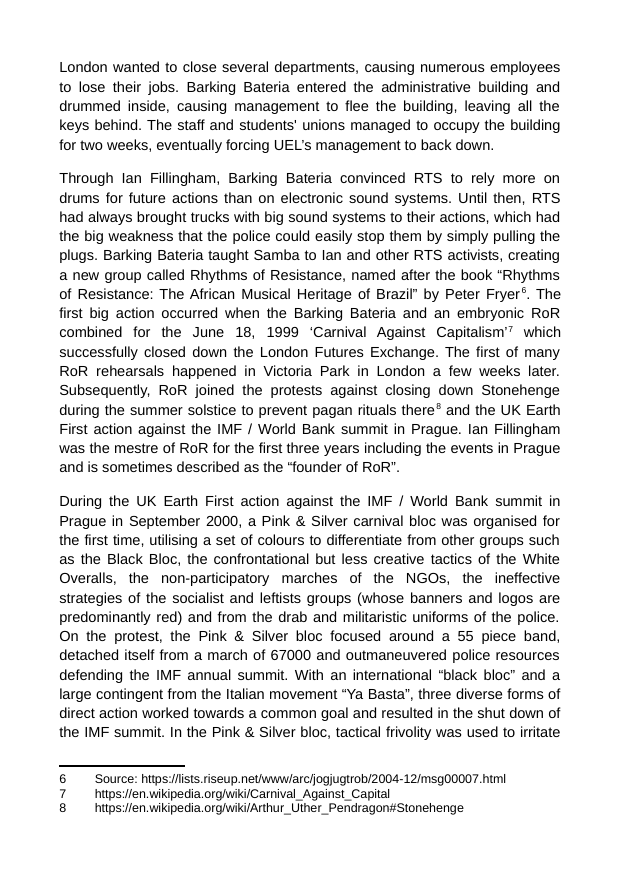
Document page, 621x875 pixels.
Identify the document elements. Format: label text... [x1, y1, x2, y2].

text https://en.wikipedia.org/wiki/Carnival_Against_Capital [59, 786, 561, 801]
text During the UK Earth First action against the IMF / World Bank summit in Prague in September 2000, a Pink & Silver carnival bloc was organised for the first time, utilising a set of colours to differentiate from other groups such as the Black Bloc, the confrontational but less creative tactics of the White Overalls, the non-participatory marches of the NGOs, the ineffective strategies of the socialist and leftists groups (whose banners and logos are predominantly red) and from the drab and militaristic uniforms of the police. On the protest, the Pink & Silver bloc focused around a 55 piece band, detached itself from a march of 67000 and outmaneuvered police resources defending the IMF annual summit. With an international “black bloc” and a large contingent from the Italian movement “Ya Basta”, three diverse forms of direct action worked towards a common goal and resulted in the shut down of the IMF summit. In the Pink & Silver bloc, tactical frivolity was used to irritate [59, 493, 561, 741]
text Through Ian Fillingham, Barking Bateria convinced RTS to rely more on drums for future actions than on electronic sound systems. Until then, RTS had always brought trucks with big sound systems to their actions, which had the big weakness that the police could easily stop them by simply pulling the plugs. Barking Bateria taught Samba to Ian and other RTS activists, creating a new group called Rhythms of Resistance, named after the book “Rhythms of Resistance: The African Musical Heritage of Brazil” by Peter Fryer. The first big action occurred when the Barking Bateria and an embryonic RoR combined for the June 18, 1999 ‘Carnival Against Capitalism’ which successfully closed down the London Futures Exchange. The first of many RoR rehearsals happened in Victoria Park in London a few weeks later. Subsequently, RoR joined the protests against closing down Stonehenge during the summer solstice to prevent pagan rituals there and the UK Earth First action against the IMF / World Bank summit in Prague. Ian Fillingham was the mestre of RoR for the first three years including the events in Prague and is sometimes described as the “founder of RoR”. [59, 170, 561, 476]
text Source: https://lists.riseup.net/www/arc/jogjugtrob/2004-12/msg00007.html [59, 772, 561, 786]
text https://en.wikipedia.org/wiki/Arthur_Uther_Pendragon#Stonehenge [59, 801, 561, 815]
text London wanted to close several departments, causing numerous employees to lose their jobs. Barking Bateria entered the administrative building and drummed inside, causing management to flee the building, leaving all the keys behind. The staff and students' unions managed to occupy the building for two weeks, eventually forcing UEL’s management to back down. [59, 59, 561, 153]
